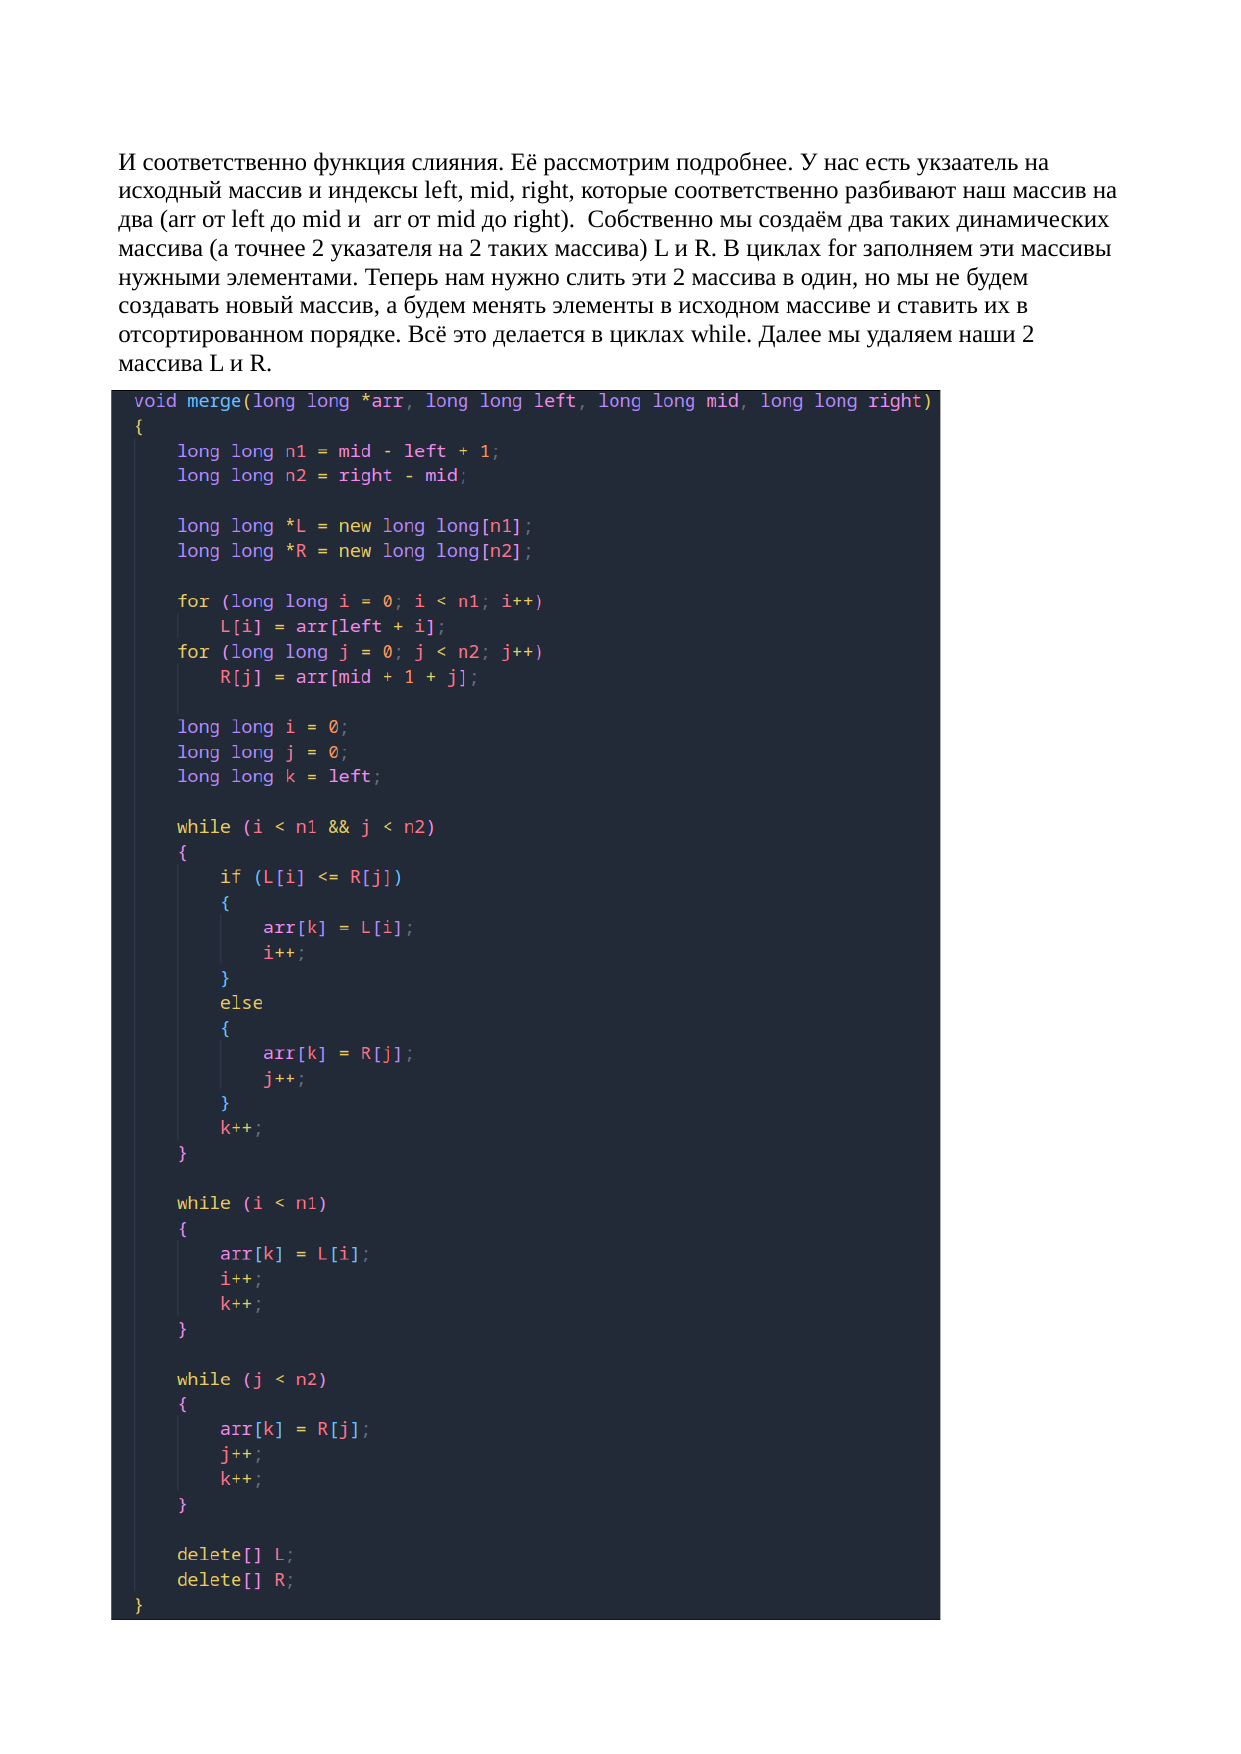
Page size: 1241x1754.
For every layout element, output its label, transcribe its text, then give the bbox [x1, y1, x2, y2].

picture [111, 390, 941, 1620]
text И соответственно функция слияния. Её рассмотрим подробнее. У нас есть укзаатель на исходный массив и индексы left, mid, right, которые соответственно разбивают наш массив на два (arr от left до mid и arr от mid до right). Собственно мы создаём два таких динамических массива (а точнее 2 указателя на 2 таких массива) L и R. В циклах for заполняем эти массивы нужными элементами. Теперь нам нужно слить эти 2 массива в один, но мы не будем создавать новый массив, а будем менять элементы в исходном массиве и ставить их в отсортированном порядке. Всё это делается в циклах while. Далее мы удаляем наши 2 массива L и R. [118, 147, 1122, 377]
